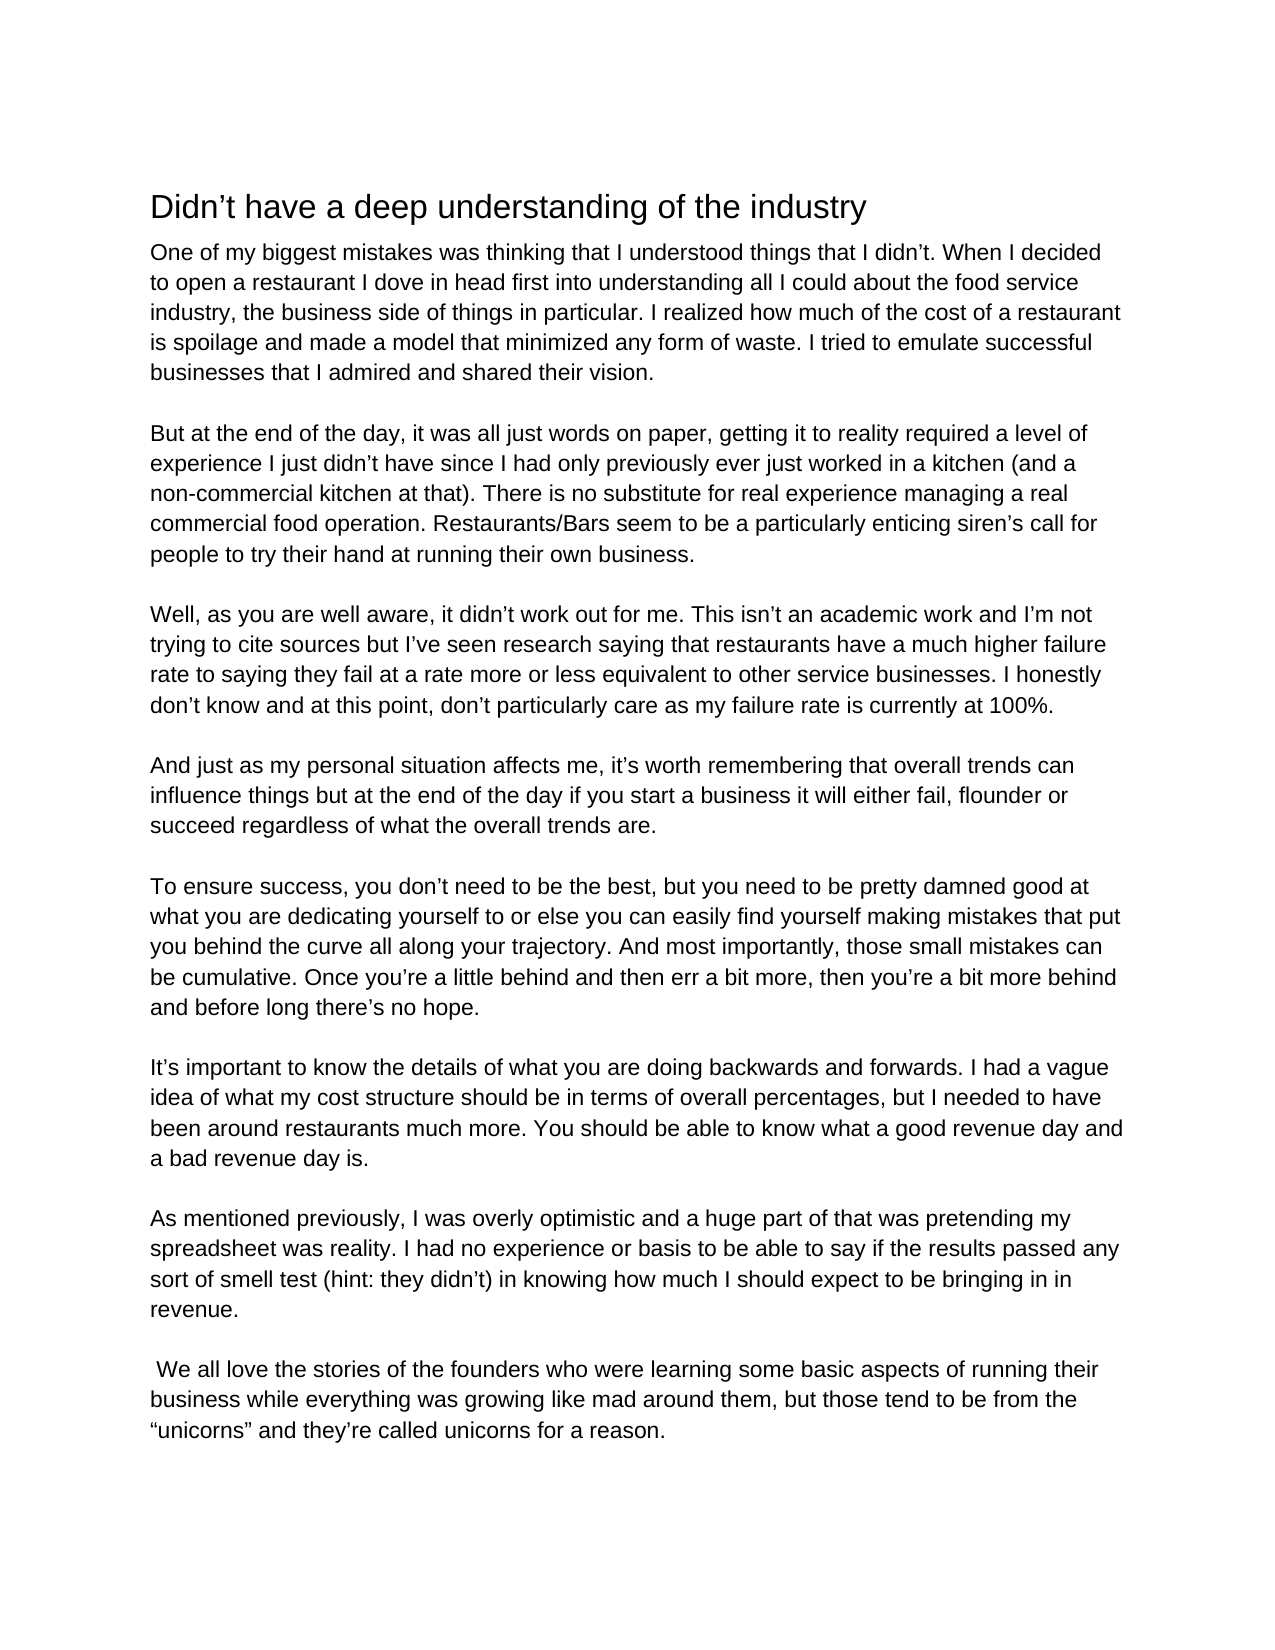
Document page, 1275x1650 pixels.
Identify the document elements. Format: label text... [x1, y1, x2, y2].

text It’s important to know the details of what you are doing backwards and forwards. I had a vague idea of what my cost structure should be in terms of overall percentages, but I needed to have been around restaurants much more. You should be able to know what a good revenue day and a bad revenue day is. [150, 1054, 1125, 1171]
subtitle Didn’t have a deep understanding of the industry [150, 187, 1125, 226]
text As mentioned previously, I was overly optimistic and a huge part of that was pretending my spreadsheet was reality. I had no experience or basis to be able to say if the results passed any sort of smell test (hint: they didn’t) in knowing how much I should expect to be bringing in in revenue. [150, 1205, 1125, 1322]
text To ensure success, you don’t need to be the best, but you need to be pretty damned good at what you are dedicating yourself to or else you can easily find yourself making mistakes that put you behind the curve all along your trajectory. And most importantly, those small mistakes can be cumulative. Once you’re a little behind and then err a bit more, then you’re a bit more behind and before long there’s no hope. [150, 873, 1125, 1020]
text One of my biggest mistakes was thinking that I understood things that I didn’t. When I decided to open a restaurant I dove in head first into understanding all I could about the food service industry, the business side of things in particular. I realized how much of the cost of a restaurant is spoilage and made a model that minimized any form of waste. I tried to emulate successful businesses that I admired and shared their vision. [150, 238, 1125, 386]
text Well, as you are well aware, it didn’t work out for me. This isn’t an academic work and I’m not trying to cite sources but I’ve seen research saying that restaurants have a much higher failure rate to saying they fail at a rate more or less equivalent to other service businesses. I honestly don’t know and at this point, don’t particularly care as my failure rate is currently at 100%. [150, 601, 1125, 718]
text And just as my personal situation affects me, it’s worth remembering that overall trends can influence things but at the end of the day if you start a business it will either fail, flounder or succeed regardless of what the overall trends are. [150, 752, 1125, 839]
text But at the end of the day, it was all just words on paper, getting it to reality required a level of experience I just didn’t have since I had only previously ever just worked in a kitchen (and a non-commercial kitchen at that). There is no substitute for real experience managing a real commercial food operation. Restaurants/Bars seem to be a particularly enticing siren’s call for people to try their hand at running their own business. [150, 420, 1125, 567]
text We all love the stories of the founders who were learning some basic aspects of running their business while everything was growing like mad around them, but those tend to be from the “unicorns” and they’re called unicorns for a reason. [150, 1356, 1125, 1443]
